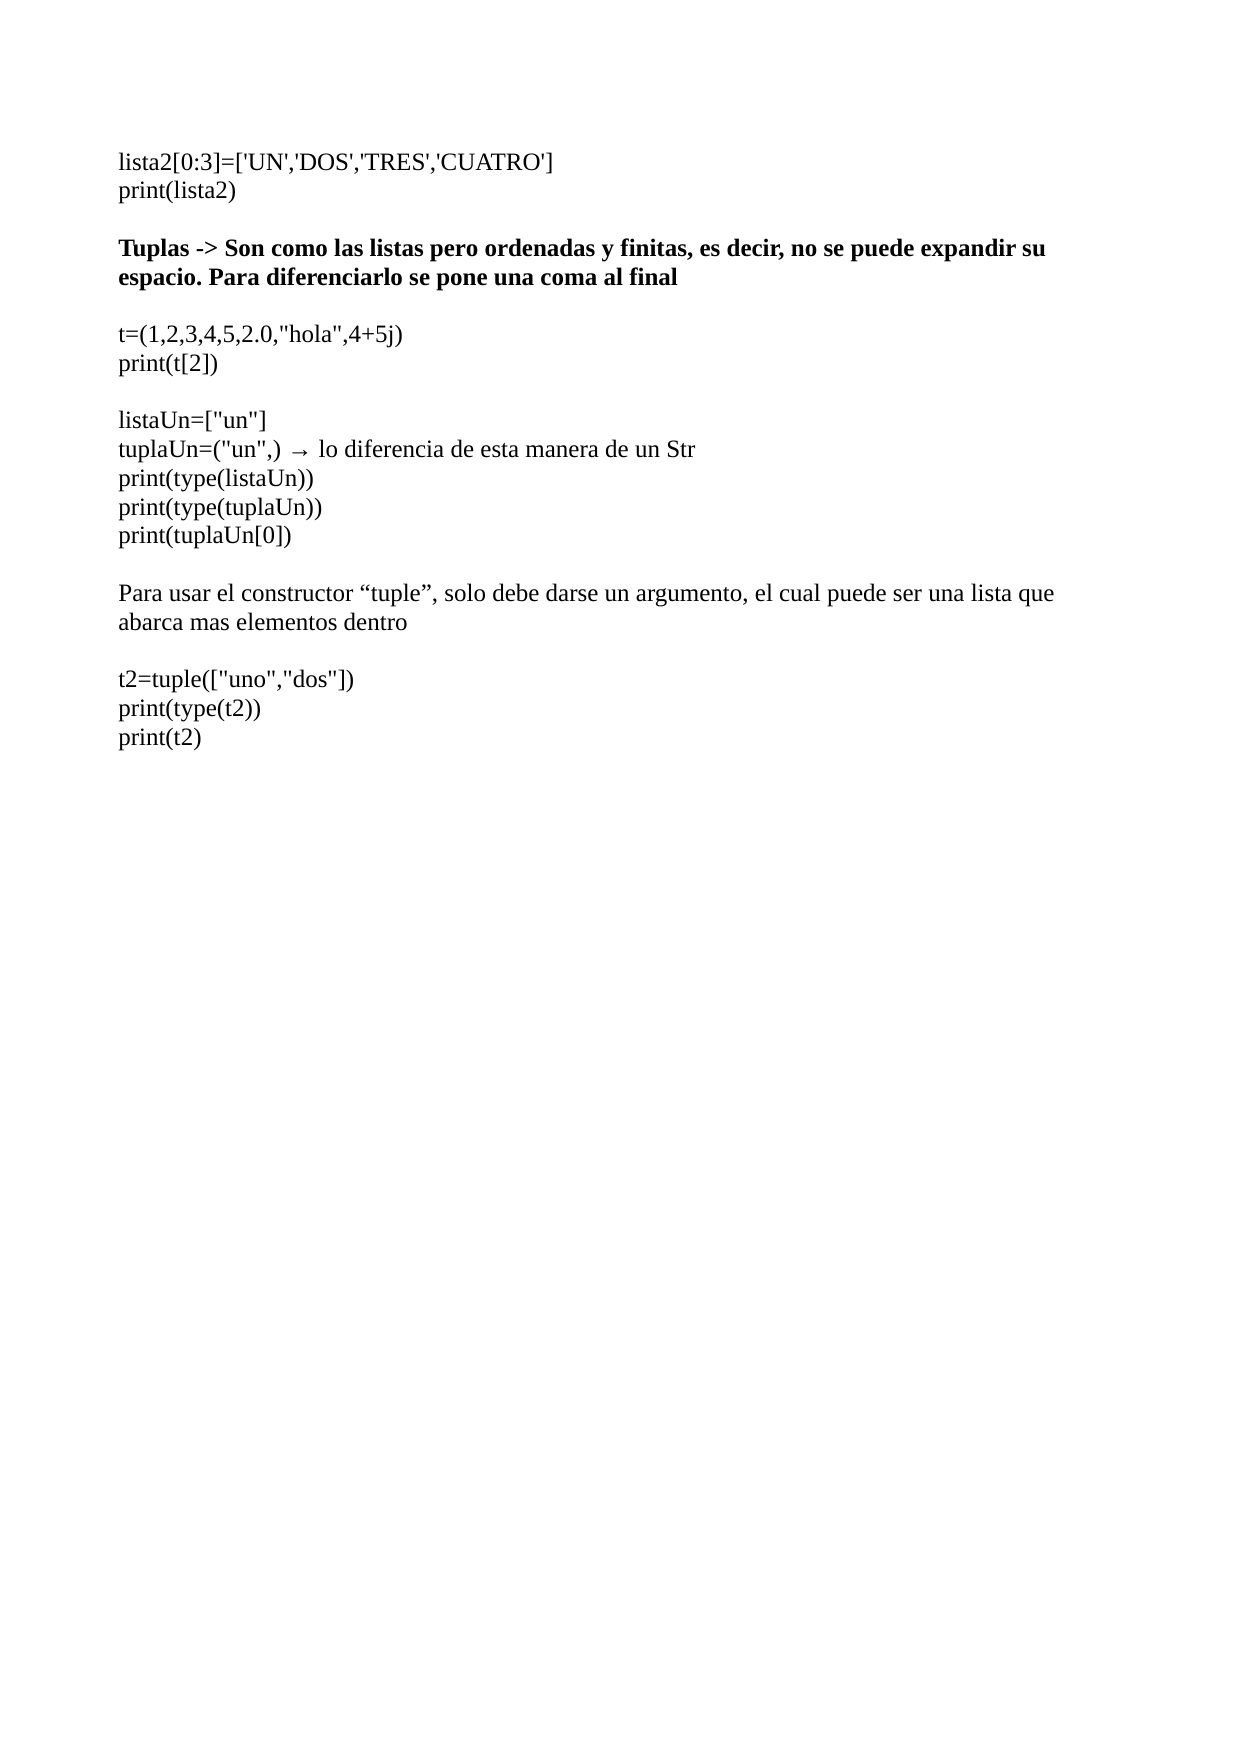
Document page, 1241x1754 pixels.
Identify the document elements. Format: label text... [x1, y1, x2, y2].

text t=(1,2,3,4,5,2.0,"hola",4+5j) [118, 319, 1122, 348]
text print(t2) [118, 722, 1122, 751]
text lista2[0:3]=['UN','DOS','TRES','CUATRO'] [118, 147, 1122, 176]
text t2=tuple(["uno","dos"]) [118, 664, 1122, 693]
text Tuplas -> Son como las listas pero ordenadas y finitas, es decir, no se puede expandir su espacio. Para diferenciarlo se pone una coma al final [118, 233, 1122, 291]
text listaUn=["un"] [118, 406, 1122, 434]
text print(t[2]) [118, 348, 1122, 377]
text print(type(t2)) [118, 693, 1122, 722]
text print(type(listaUn)) [118, 463, 1122, 492]
text print(type(tuplaUn)) [118, 492, 1122, 521]
text print(lista2) [118, 176, 1122, 204]
text Para usar el constructor “tuple”, solo debe darse un argumento, el cual puede ser una lista que abarca mas elementos dentro [118, 578, 1122, 636]
text print(tuplaUn[0]) [118, 521, 1122, 549]
text tuplaUn=("un",) → lo diferencia de esta manera de un Str [118, 434, 1122, 463]
